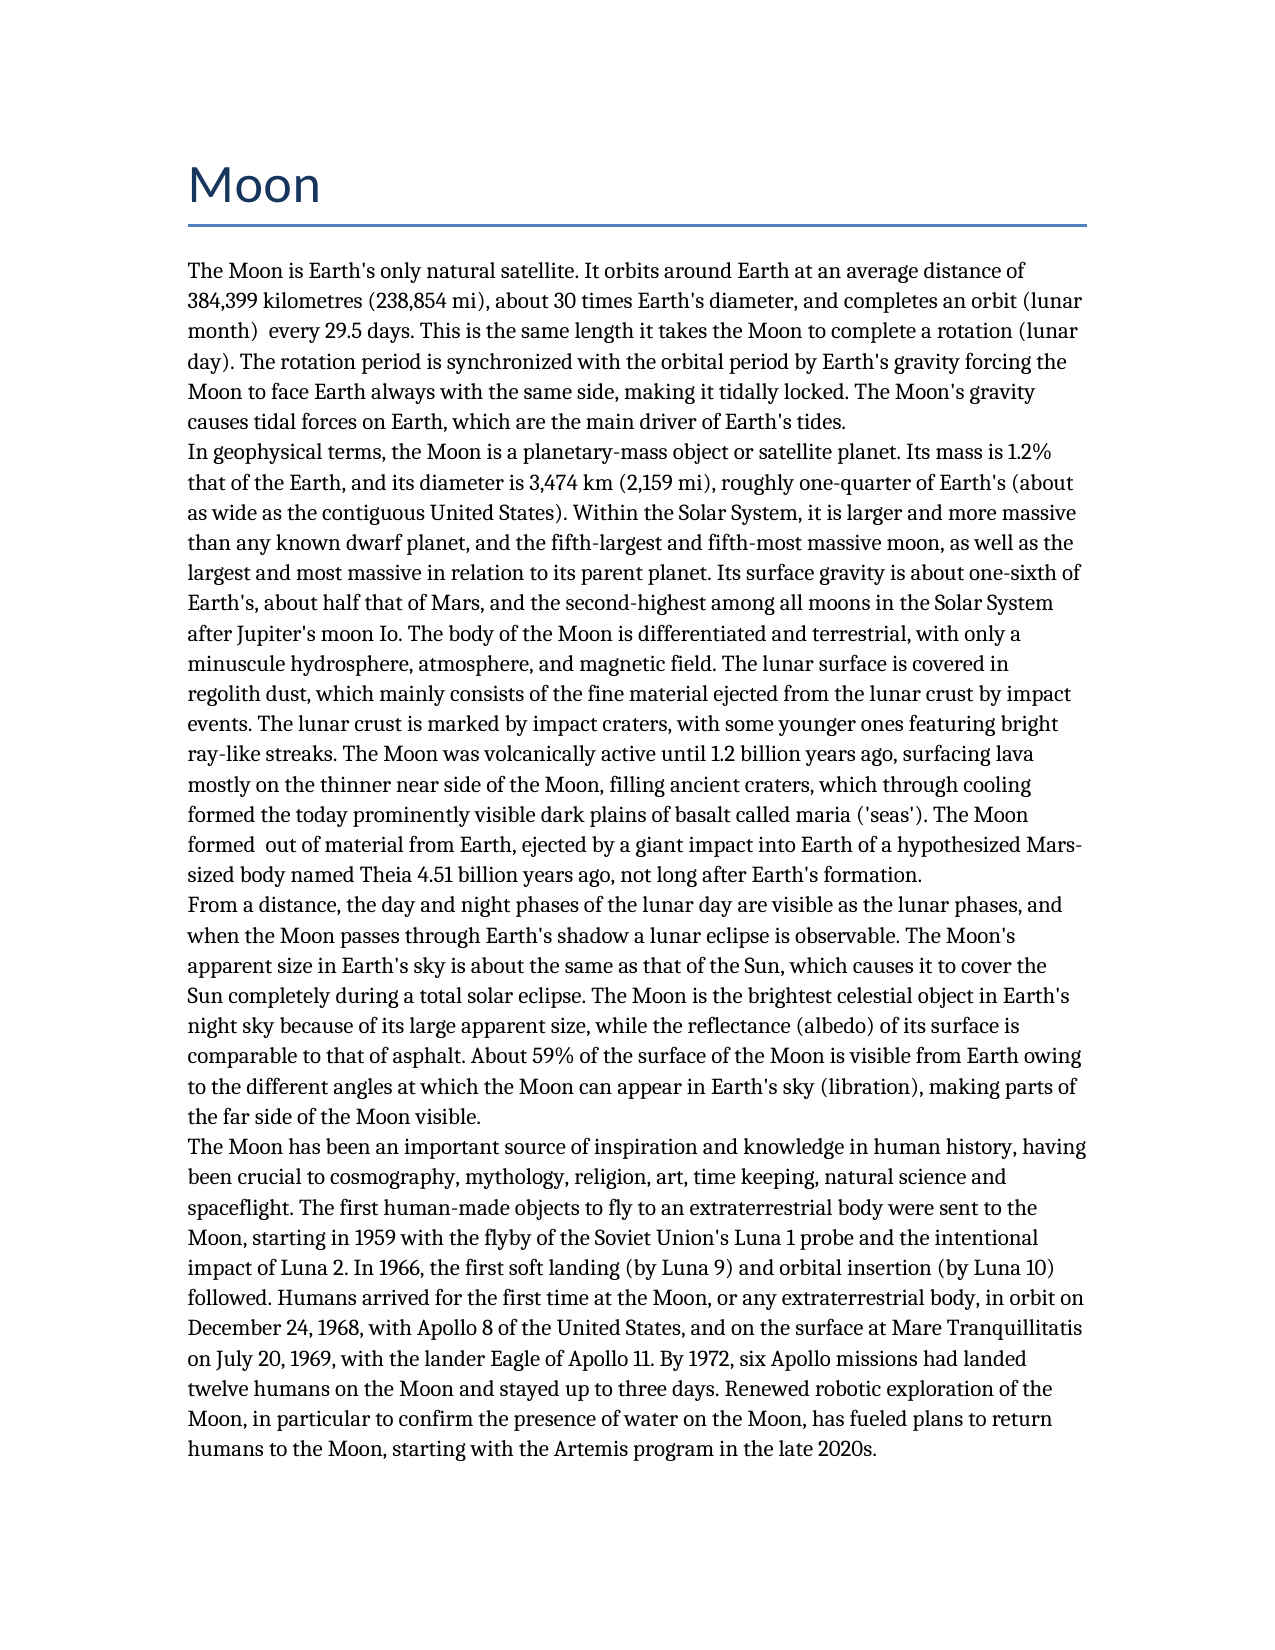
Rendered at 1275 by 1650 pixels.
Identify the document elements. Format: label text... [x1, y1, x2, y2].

title Moon [187, 150, 1087, 227]
text The Moon is Earth's only natural satellite. It orbits around Earth at an average distance of 384,399 kilometres (238,854 mi), about 30 times Earth's diameter, and completes an orbit (lunar month) every 29.5 days. This is the same length it takes the Moon to complete a rotation (lunar day). The rotation period is synchronized with the orbital period by Earth's gravity forcing the Moon to face Earth always with the same side, making it tidally locked. The Moon's gravity causes tidal forces on Earth, which are the main driver of Earth's tides. In geophysical terms, the Moon is a planetary-mass object or satellite planet. Its mass is 1.2% that of the Earth, and its diameter is 3,474 km (2,159 mi), roughly one-quarter of Earth's (about as wide as the contiguous United States). Within the Solar System, it is larger and more massive than any known dwarf planet, and the fifth-largest and fifth-most massive moon, as well as the largest and most massive in relation to its parent planet. Its surface gravity is about one-sixth of Earth's, about half that of Mars, and the second-highest among all moons in the Solar System after Jupiter's moon Io. The body of the Moon is differentiated and terrestrial, with only a minuscule hydrosphere, atmosphere, and magnetic field. The lunar surface is covered in regolith dust, which mainly consists of the fine material ejected from the lunar crust by impact events. The lunar crust is marked by impact craters, with some younger ones featuring bright ray-like streaks. The Moon was volcanically active until 1.2 billion years ago, surfacing lava mostly on the thinner near side of the Moon, filling ancient craters, which through cooling formed the today prominently visible dark plains of basalt called maria ('seas'). The Moon formed out of material from Earth, ejected by a giant impact into Earth of a hypothesized Mars-sized body named Theia 4.51 billion years ago, not long after Earth's formation. From a distance, the day and night phases of the lunar day are visible as the lunar phases, and when the Moon passes through Earth's shadow a lunar eclipse is observable. The Moon's apparent size in Earth's sky is about the same as that of the Sun, which causes it to cover the Sun completely during a total solar eclipse. The Moon is the brightest celestial object in Earth's night sky because of its large apparent size, while the reflectance (albedo) of its surface is comparable to that of asphalt. About 59% of the surface of the Moon is visible from Earth owing to the different angles at which the Moon can appear in Earth's sky (libration), making parts of the far side of the Moon visible. The Moon has been an important source of inspiration and knowledge in human history, having been crucial to cosmography, mythology, religion, art, time keeping, natural science and spaceflight. The first human-made objects to fly to an extraterrestrial body were sent to the Moon, starting in 1959 with the flyby of the Soviet Union's Luna 1 probe and the intentional impact of Luna 2. In 1966, the first soft landing (by Luna 9) and orbital insertion (by Luna 10) followed. Humans arrived for the first time at the Moon, or any extraterrestrial body, in orbit on December 24, 1968, with Apollo 8 of the United States, and on the surface at Mare Tranquillitatis on July 20, 1969, with the lander Eagle of Apollo 11. By 1972, six Apollo missions had landed twelve humans on the Moon and stayed up to three days. Renewed robotic exploration of the Moon, in particular to confirm the presence of water on the Moon, has fueled plans to return humans to the Moon, starting with the Artemis program in the late 2020s. [187, 258, 1087, 1462]
